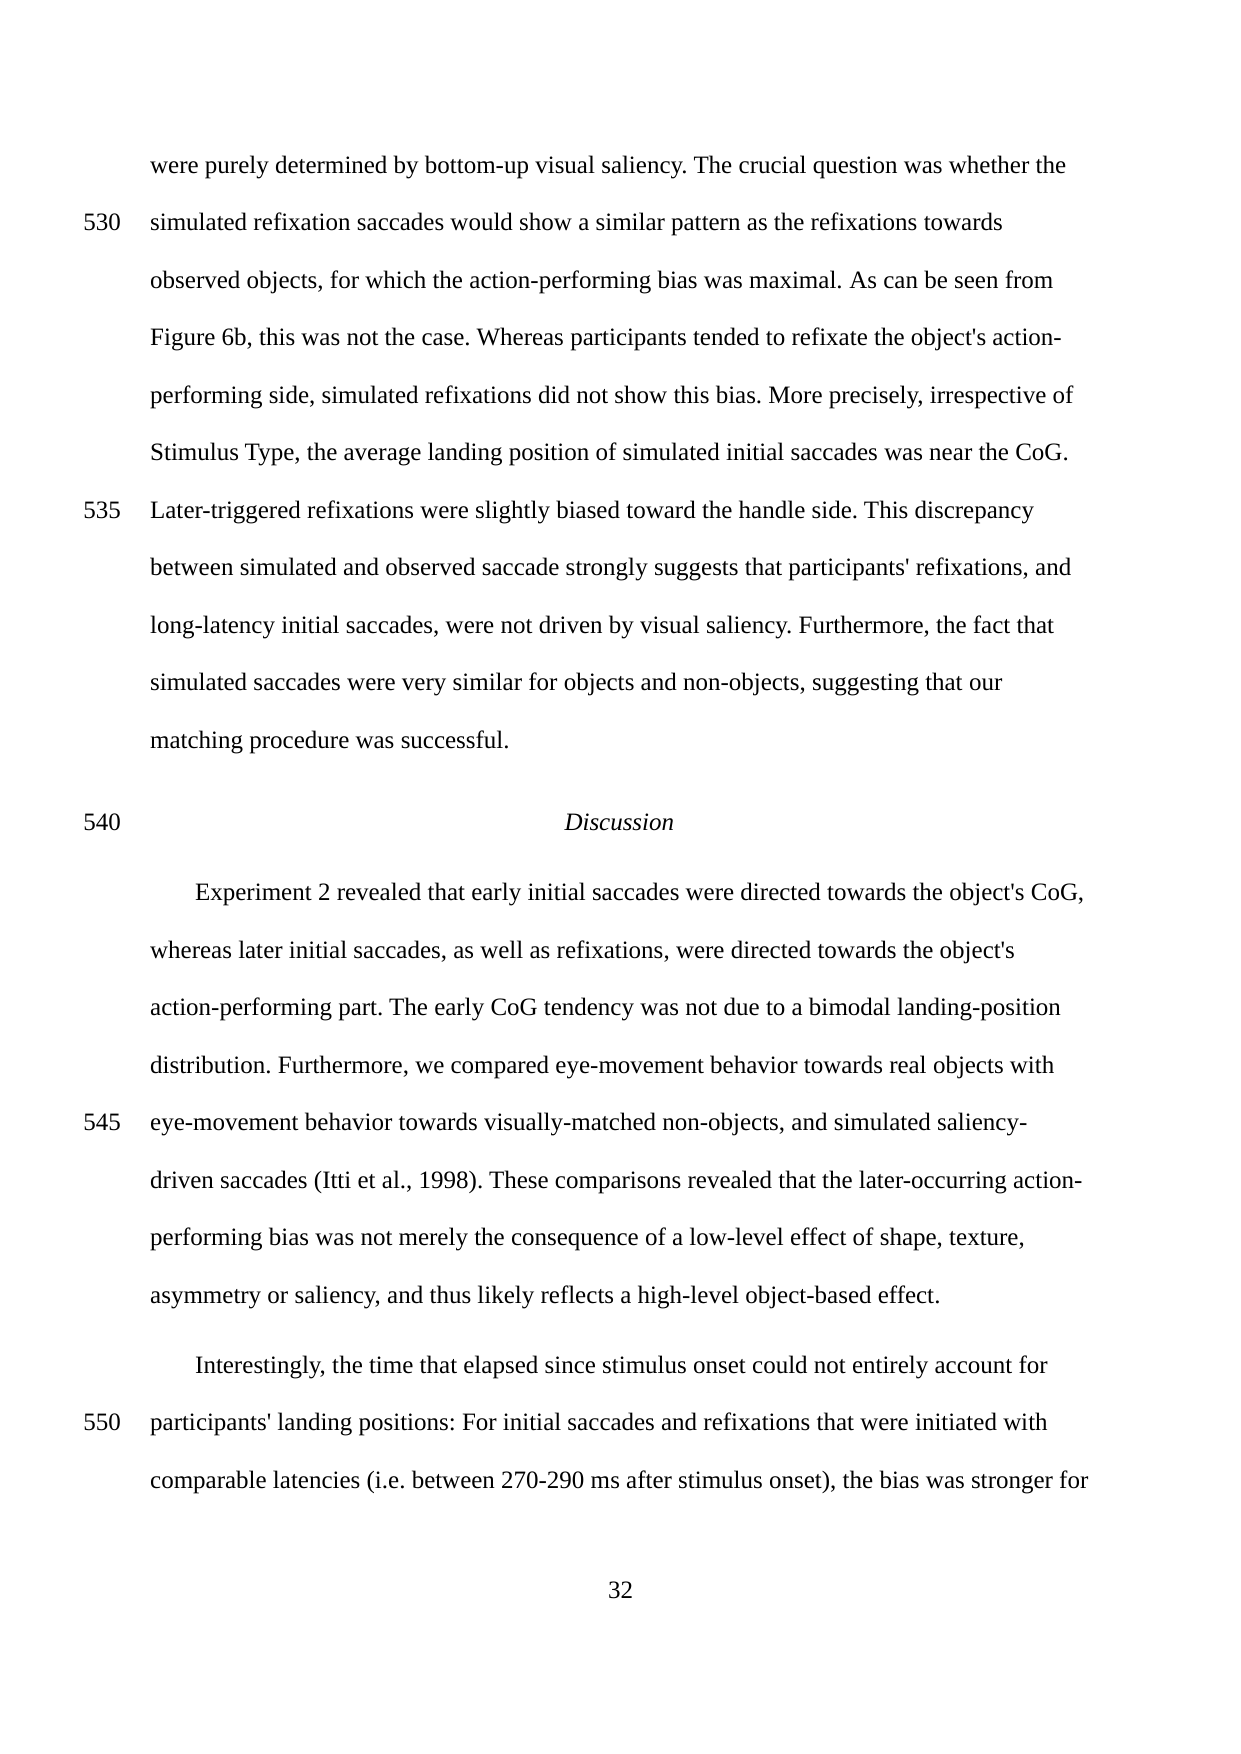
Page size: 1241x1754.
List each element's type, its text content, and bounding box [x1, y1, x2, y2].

text Interestingly, the time that elapsed since stimulus onset could not entirely account for participants' landing positions: For initial saccades and refixations that were initiated with comparable latencies (i.e. between 270-290 ms after stimulus onset), the bias was stronger for [150, 1350, 1091, 1494]
subtitle Discussion [150, 807, 1091, 836]
text were purely determined by bottom-up visual saliency. The crucial question was whether the simulated refixation saccades would show a similar pattern as the refixations towards observed objects, for which the action-performing bias was maximal. As can be seen from Figure 6b, this was not the case. Whereas participants tended to refixate the object's action-performing side, simulated refixations did not show this bias. More precisely, irrespective of Stimulus Type, the average landing position of simulated initial saccades was near the CoG. Later-triggered refixations were slightly biased toward the handle side. This discrepancy between simulated and observed saccade strongly suggests that participants' refixations, and long-latency initial saccades, were not driven by visual saliency. Furthermore, the fact that simulated saccades were very similar for objects and non-objects, suggesting that our matching procedure was successful. [150, 150, 1091, 754]
text Experiment 2 revealed that early initial saccades were directed towards the object's CoG, whereas later initial saccades, as well as refixations, were directed towards the object's action-performing part. The early CoG tendency was not due to a bimodal landing-position distribution. Furthermore, we compared eye-movement behavior towards real objects with eye-movement behavior towards visually-matched non-objects, and simulated saliency-driven saccades (Itti et al., 1998). These comparisons revealed that the later-occurring action-performing bias was not merely the consequence of a low-level effect of shape, texture, asymmetry or saliency, and thus likely reflects a high-level object-based effect. [150, 877, 1091, 1309]
